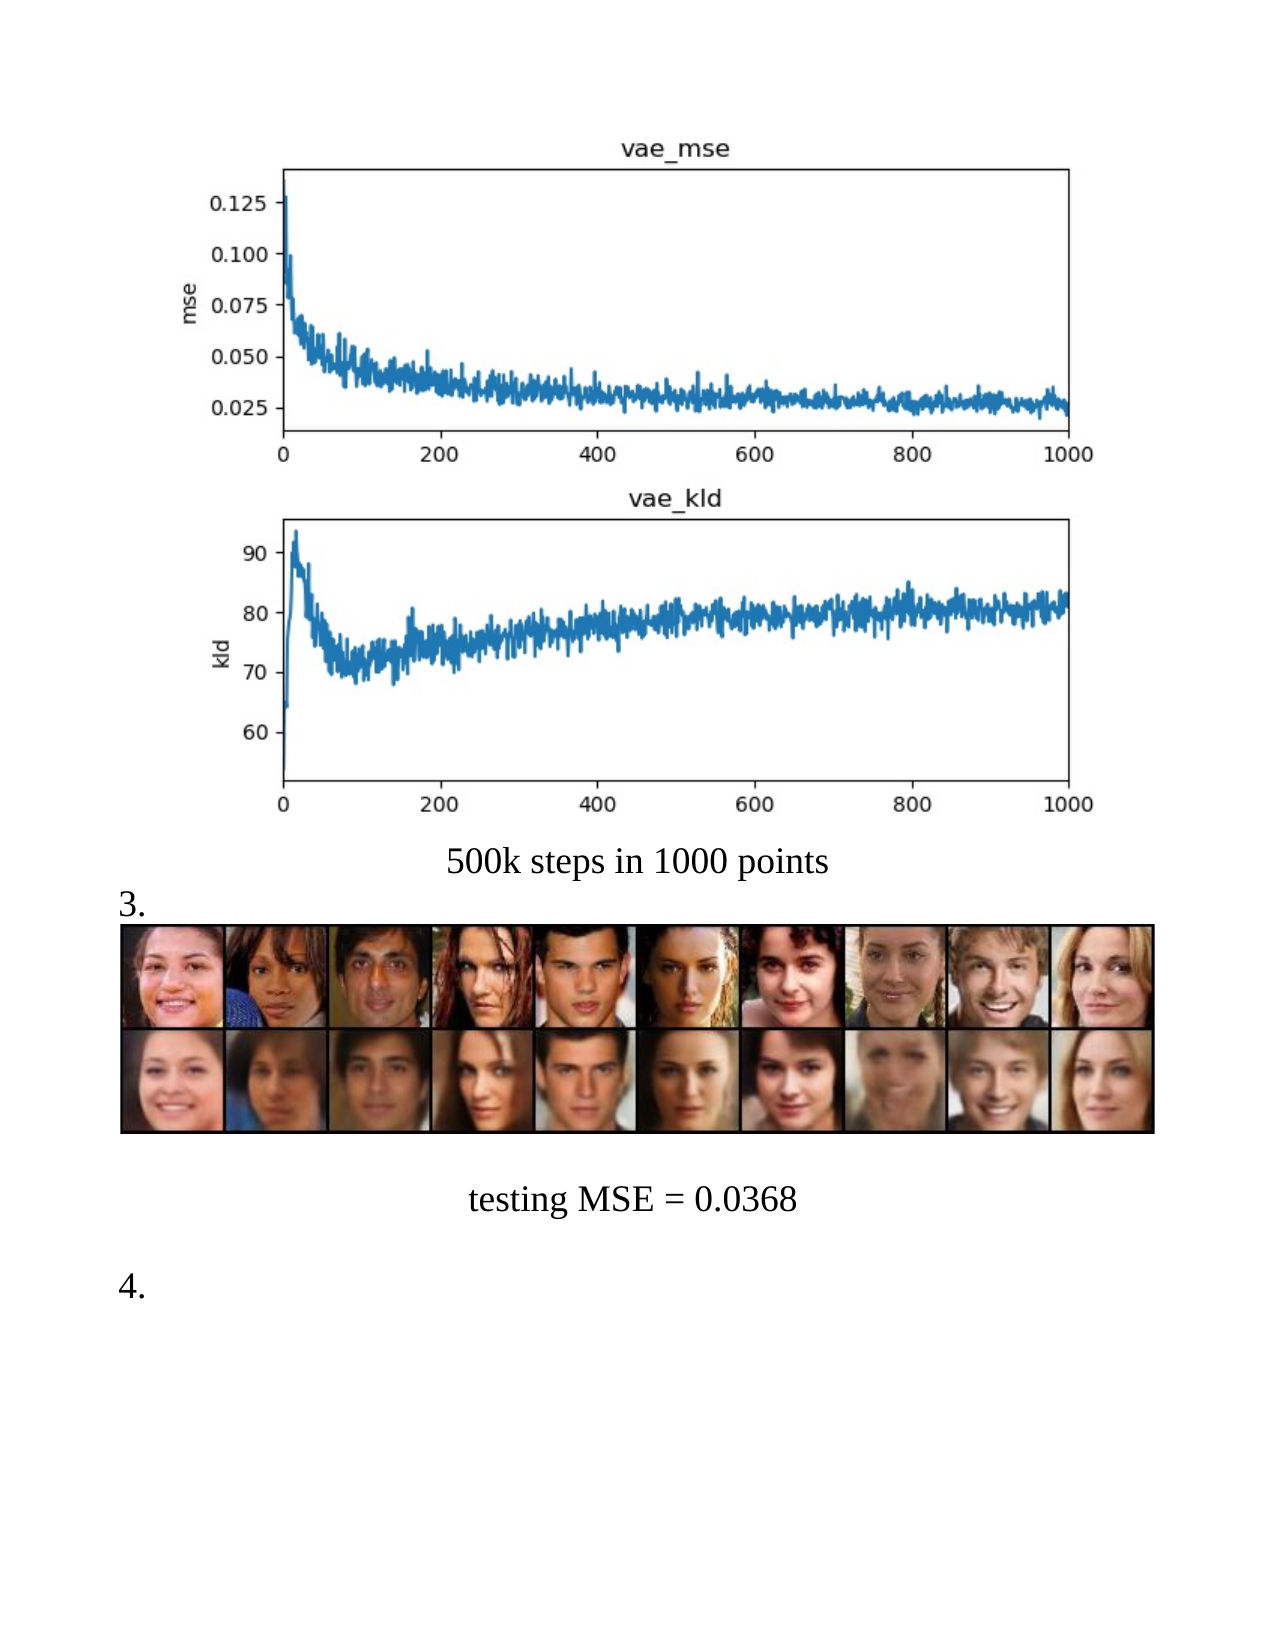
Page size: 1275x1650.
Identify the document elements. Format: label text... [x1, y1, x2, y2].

text 4. [118, 1263, 1157, 1306]
text 3. [118, 881, 1157, 924]
text 500k steps in 1000 points [118, 118, 1157, 881]
picture [157, 118, 1118, 839]
text testing MSE = 0.0368 [118, 1177, 1157, 1220]
picture [120, 924, 1155, 1134]
